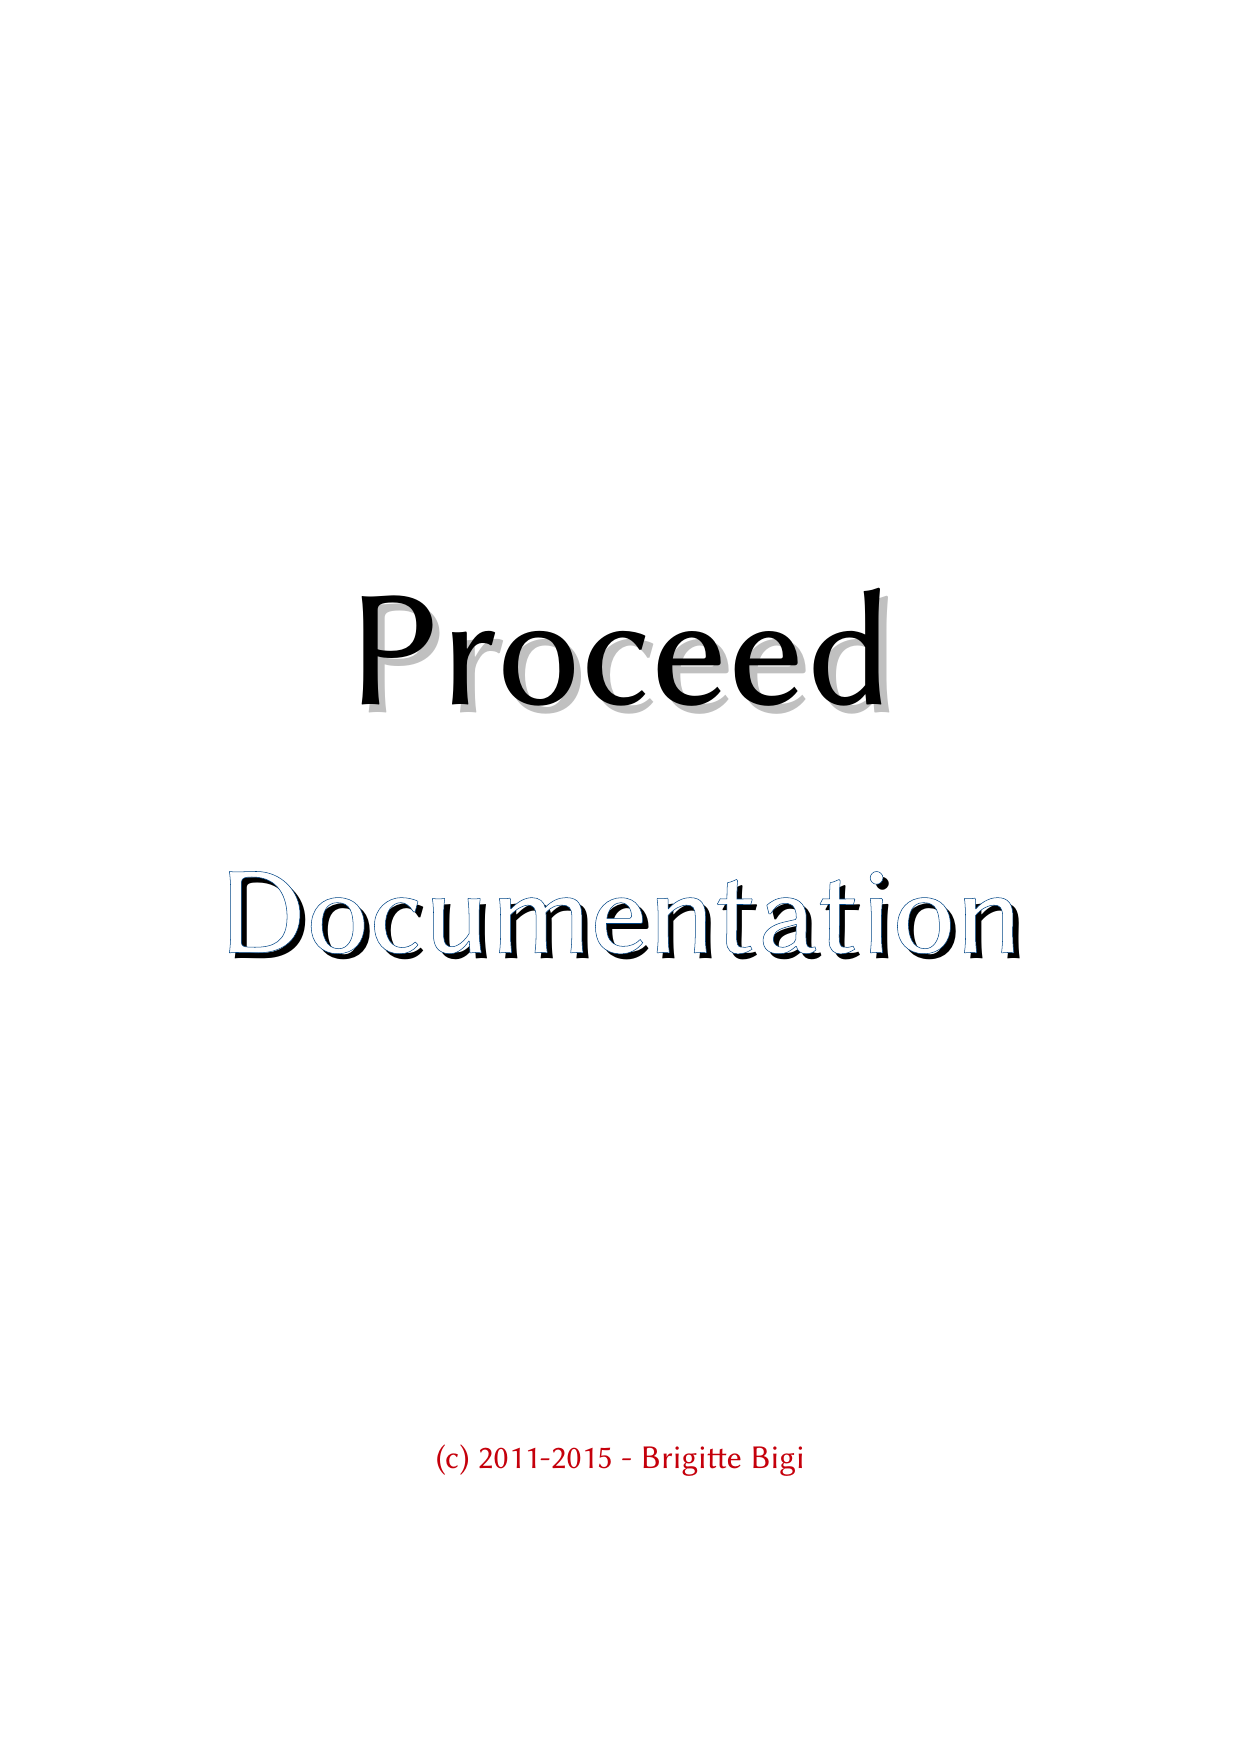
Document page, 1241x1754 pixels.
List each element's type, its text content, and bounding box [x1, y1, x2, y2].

text Documentation [118, 841, 1122, 983]
text Proceed [118, 556, 1122, 746]
text (c) 2011-2015 - Brigitte Bigi [118, 1439, 1122, 1477]
